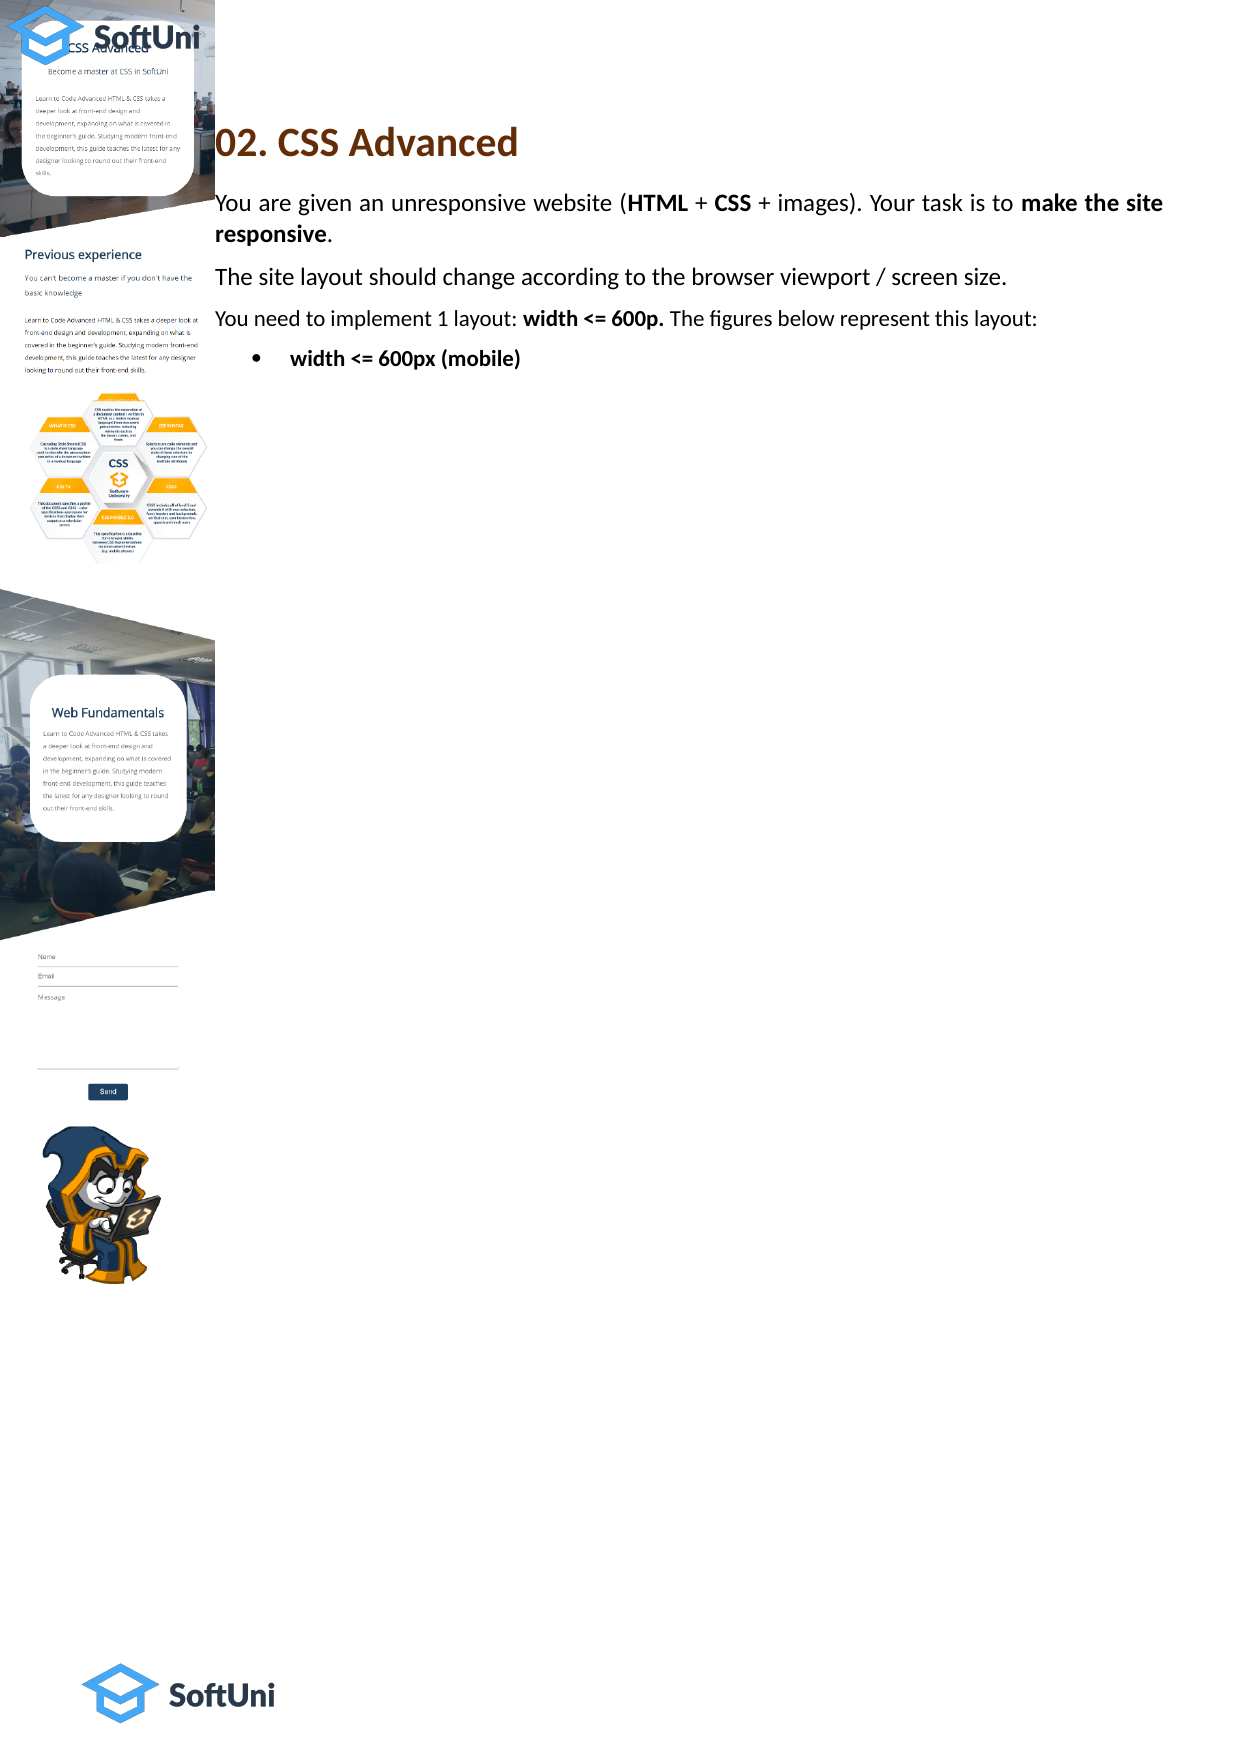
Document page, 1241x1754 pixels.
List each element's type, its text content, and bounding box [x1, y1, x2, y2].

picture [0, 0, 215, 1290]
subtitle 02. CSS Advanced [215, 116, 1163, 167]
picture [75, 1658, 281, 1729]
list width <= 600px (mobile) [215, 344, 1163, 372]
text The site layout should change according to the browser viewport / screen size. [215, 261, 1163, 291]
text You need to implement 1 layout: width <= 600p. The figures below represent this layout: [215, 304, 1163, 332]
text You are given an unresponsive website (HTML + CSS + images). Your task is to make the site responsive. [215, 187, 1163, 248]
